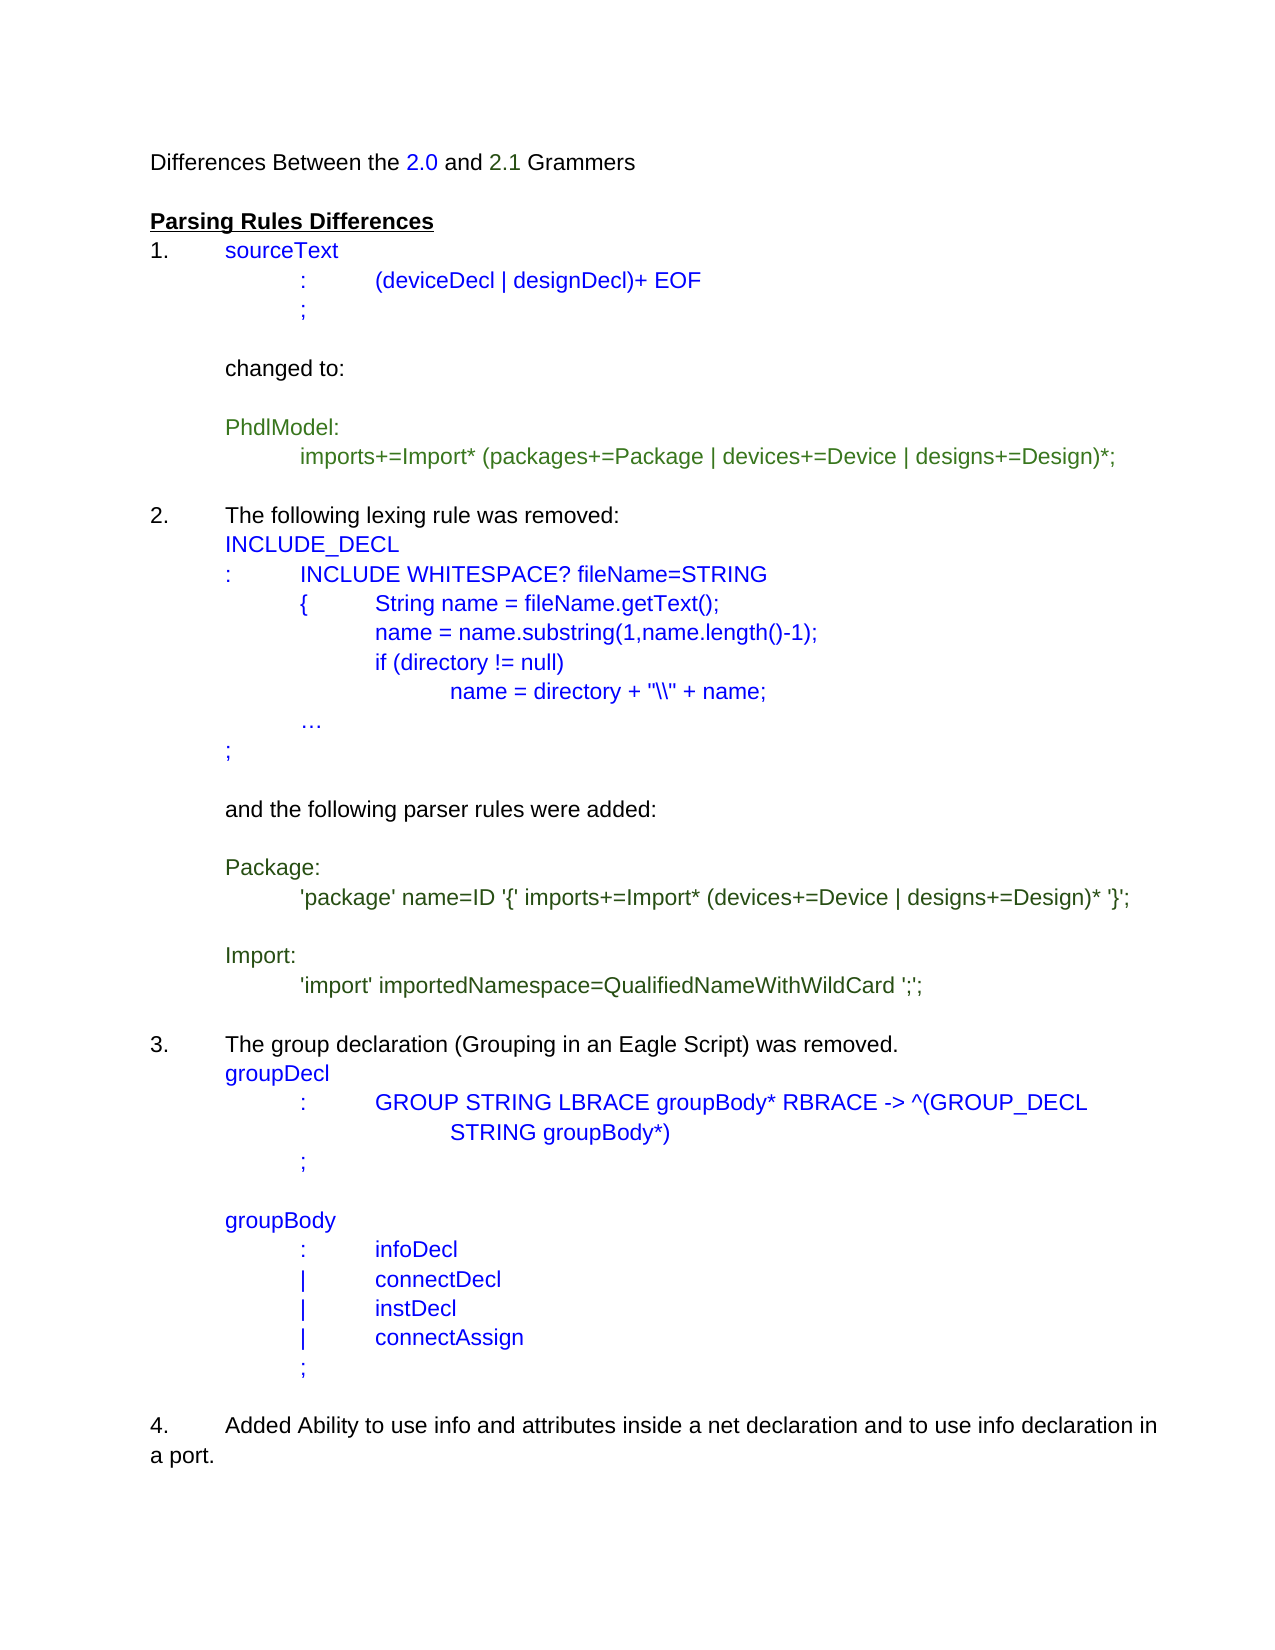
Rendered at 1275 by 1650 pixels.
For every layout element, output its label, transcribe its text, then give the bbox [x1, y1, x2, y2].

text changed to: [150, 356, 1171, 381]
text INCLUDE_DECL [150, 532, 1171, 557]
text and the following parser rules were added: [150, 796, 1171, 822]
text : (deviceDecl | designDecl)+ EOF [150, 267, 1171, 293]
text if (directory != null) [150, 649, 1171, 675]
text 'package' name=ID '{' imports+=Import* (devices+=Device | designs+=Design)* '}'; [150, 884, 1171, 910]
text Package: [150, 855, 1171, 881]
text 4. Added Ability to use info and attributes inside a net declaration and to use info declaration in a port. [150, 1413, 1171, 1468]
text name = directory + "\\" + name; [150, 679, 1171, 704]
text 3. The group declaration (Grouping in an Eagle Script) was removed. [150, 1031, 1171, 1057]
text : infoDecl [225, 1237, 1171, 1262]
text … [150, 708, 1171, 734]
text 'import' importedNamespace=QualifiedNameWithWildCard ';'; [150, 972, 1171, 998]
text ; [150, 297, 1171, 322]
text Import: [150, 943, 1171, 969]
text : GROUP STRING LBRACE groupBody* RBRACE -> ^(GROUP_DECL [225, 1090, 1171, 1116]
text Differences Between the 2.0 and 2.1 Grammers [150, 150, 1171, 176]
text Parsing Rules Differences [150, 209, 1171, 234]
text | connectAssign [225, 1325, 1171, 1351]
text ; [225, 1354, 1171, 1380]
text PhdlModel: [150, 414, 1171, 440]
text : INCLUDE WHITESPACE? fileName=STRING [150, 561, 1171, 587]
text groupBody [225, 1207, 1171, 1233]
text | instDecl [225, 1296, 1171, 1321]
text ; [225, 1149, 1171, 1174]
text STRING groupBody*) [375, 1119, 1171, 1145]
text groupDecl [150, 1061, 1171, 1086]
text name = name.substring(1,name.length()-1); [150, 620, 1171, 646]
text | connectDecl [225, 1266, 1171, 1292]
text 2. The following lexing rule was removed: [150, 502, 1171, 528]
text ; [150, 737, 1171, 763]
text { String name = fileName.getText(); [150, 591, 1171, 616]
text imports+=Import* (packages+=Package | devices+=Device | designs+=Design)*; [150, 444, 1171, 469]
text 1. sourceText [150, 238, 1171, 264]
